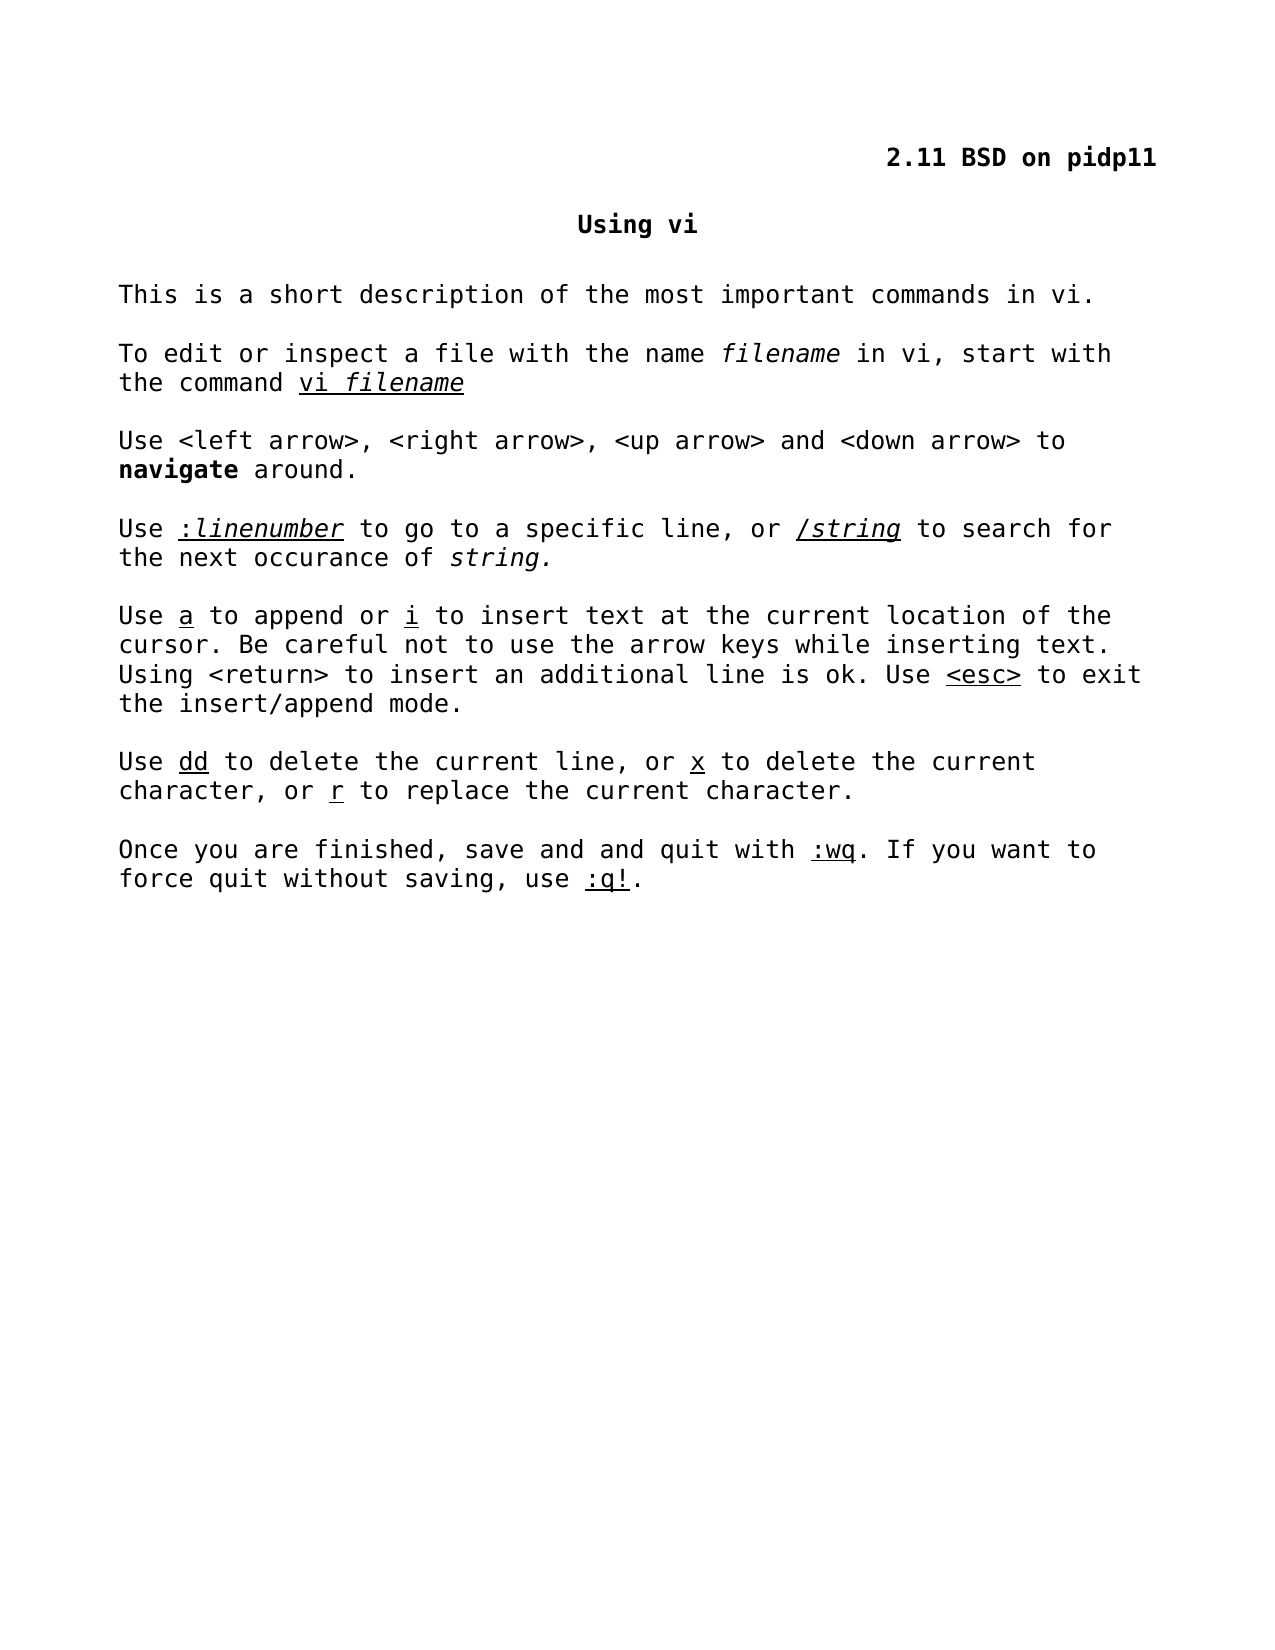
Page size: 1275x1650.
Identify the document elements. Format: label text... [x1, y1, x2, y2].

text Use :linenumber to go to a specific line, or /string to search for the next occurance of string. [118, 514, 1157, 572]
text Use <left arrow>, <right arrow>, <up arrow> and <down arrow> to navigate around. [118, 426, 1157, 485]
text Once you are finished, save and and quit with :wq. If you want to force quit without saving, use :q!. [118, 835, 1157, 893]
title 2.11 BSD on pidp11 [118, 143, 1157, 172]
text Use a to append or i to insert text at the current location of the cursor. Be careful not to use the arrow keys while inserting text. Using <return> to insert an additional line is ok. Use <esc> to exit the insert/append mode. [118, 601, 1157, 718]
text Use dd to delete the current line, or x to delete the current character, or r to replace the current character. [118, 747, 1157, 806]
text This is a short description of the most important commands in vi. [118, 281, 1157, 310]
text To edit or inspect a file with the name filename in vi, start with the command vi filename [118, 339, 1157, 397]
title Using vi [118, 210, 1157, 239]
